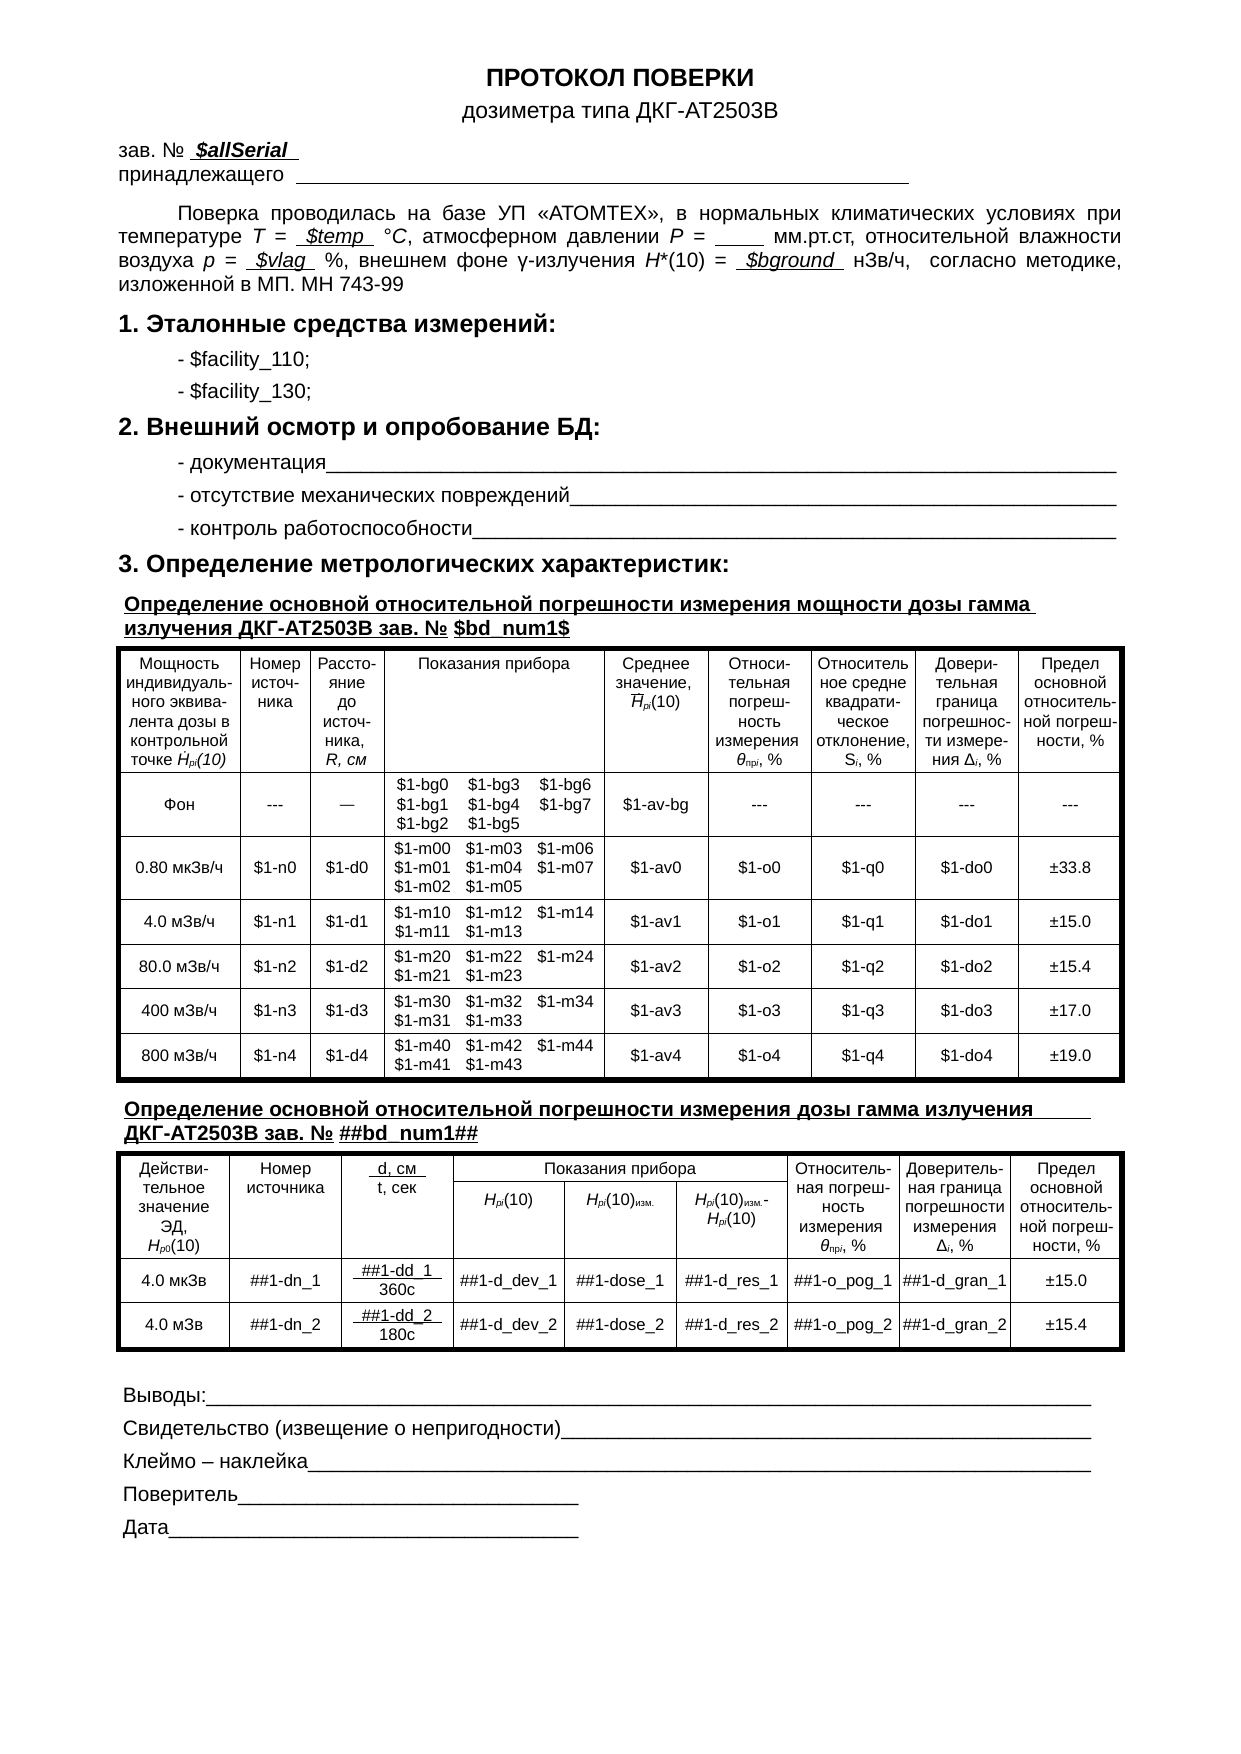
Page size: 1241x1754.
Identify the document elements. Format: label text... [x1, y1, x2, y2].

table_cell ##1-dn_2 [230, 1303, 341, 1347]
table_cell $1-d3 [311, 989, 384, 1033]
table_cell d, см t, сек [342, 1156, 453, 1258]
table_cell Показания прибора [454, 1156, 787, 1181]
table_cell 4.0 мкЗв [121, 1259, 229, 1302]
table_cell $1-d2 [311, 945, 384, 988]
table_cell ±15.4 [1011, 1303, 1119, 1347]
table_cell ##1-d_res_2 [677, 1303, 787, 1347]
table_cell ##1-o_pog_1 [788, 1259, 899, 1302]
table_cell $1-m40 $1-m41 $1-m42 $1-m43 $1-m44 [385, 1034, 604, 1077]
table_cell $1-n4 [241, 1034, 310, 1077]
table_cell $1-d4 [311, 1034, 384, 1077]
table_cell $1-do3 [916, 989, 1018, 1033]
table_cell Относитель-ная погреш-ность измерения θпрi, % [788, 1156, 899, 1258]
table_cell $1-m10 $1-m11 $1-m12 $1-m13 $1-m14 [385, 900, 604, 944]
text - контроль работоспособности [118, 516, 1122, 540]
table_header Выводы: [118, 1379, 1122, 1412]
table_cell $1-o4 [709, 1034, 811, 1077]
table_cell ##1-dd_2 180c [342, 1303, 453, 1347]
text - $facility_130; [118, 379, 1122, 403]
text 2. Внешний осмотр и опробование БД: [118, 412, 1122, 441]
table_cell --- [916, 773, 1018, 836]
table_cell ±15.0 [1019, 900, 1119, 944]
table_cell 400 мЗв/ч [121, 989, 240, 1033]
table_cell $1-o0 [709, 837, 811, 899]
table_cell $1-q4 [812, 1034, 915, 1077]
table_cell Доверитель-ная граница погрешности измерения Δi, % [900, 1156, 1010, 1258]
table_cell $1-av-bg [605, 773, 708, 836]
table_cell --- [1019, 773, 1119, 836]
text дозиметра типа ДКГ-АТ2503B [118, 97, 1122, 124]
table_cell Поверитель [118, 1478, 1122, 1511]
text - $facility_110; [118, 346, 1122, 370]
table_cell $1-av2 [605, 945, 708, 988]
table_cell $1-do1 [916, 900, 1018, 944]
table_cell Номер источника [230, 1156, 341, 1258]
table_cell ±19.0 [1019, 1034, 1119, 1077]
table_cell ±15.4 [1019, 945, 1119, 988]
table_cell Мощность индивидуаль-ного эквива-лента дозы в контрольной точке Ḣpi(10) [121, 651, 240, 772]
table_cell $1-n2 [241, 945, 310, 988]
table_cell Дата [118, 1511, 1122, 1543]
table_cell $1-q3 [812, 989, 915, 1033]
table_cell $1-av3 [605, 989, 708, 1033]
table_cell ##1-o_pog_2 [788, 1303, 899, 1347]
table_cell ##1-dn_1 [230, 1259, 341, 1302]
table_cell $1-m30 $1-m31 $1-m32 $1-m33 $1-m34 [385, 989, 604, 1033]
table_cell Довери-тельная граница погрешнос-ти измере-ния Δi, % [916, 651, 1018, 772]
table_cell Номер источ-ника [241, 651, 310, 772]
table_cell Предел основной относитель-ной погреш-ности, % [1011, 1156, 1119, 1258]
table_cell 0.80 мкЗв/ч [121, 837, 240, 899]
table_cell $1-o2 [709, 945, 811, 988]
table_cell $1-m20 $1-m21 $1-m22 $1-m23 $1-m24 [385, 945, 604, 988]
table_cell Hpi(10)изм.-Hpi(10) [677, 1182, 787, 1258]
table_cell ##1-d_dev_1 [454, 1259, 564, 1302]
table_cell — [311, 773, 384, 836]
table_cell $1-av4 [605, 1034, 708, 1077]
table_cell Клеймо – наклейка [118, 1445, 1122, 1478]
table_cell ±15.0 [1011, 1259, 1119, 1302]
table_cell $1-d1 [311, 900, 384, 944]
table_cell $1-o3 [709, 989, 811, 1033]
table_header Определение основной относительной погрешности измерения мощности дозы гамма излучения ДКГ-АТ2503B зав. № $bd_num1$ [118, 578, 1122, 646]
table_cell Свидетельство (извещение о непригодности) [118, 1412, 1122, 1445]
table_cell $1-bg0 $1-bg1 $1-bg2 $1-bg3 $1-bg4 $1-bg5 $1-bg6 $1-bg7 [385, 773, 604, 836]
table_cell Предел основной относитель-ной погреш-ности, % [1019, 651, 1119, 772]
text 3. Определение метрологических характеристик: [118, 549, 1122, 577]
table_cell Фон [121, 773, 240, 836]
table_cell ±33.8 [1019, 837, 1119, 899]
text 1. Эталонные средства измерений: [118, 309, 1122, 337]
table_cell 4.0 мЗв [121, 1303, 229, 1347]
table_cell $1-q0 [812, 837, 915, 899]
table_cell Относительное средне квадрати-ческое отклонение, Si, % [812, 651, 915, 772]
table_cell $1-do0 [916, 837, 1018, 899]
table_cell $1-av1 [605, 900, 708, 944]
table_cell --- [709, 773, 811, 836]
table_cell $1-n3 [241, 989, 310, 1033]
table_cell 800 мЗв/ч [121, 1034, 240, 1077]
table_cell ##1-dose_1 [565, 1259, 676, 1302]
table_cell Показания прибора [385, 651, 604, 772]
table_cell ##1-d_gran_2 [900, 1303, 1010, 1347]
table_cell 80.0 мЗв/ч [121, 945, 240, 988]
text Поверка проводилась на базе УП «АТОМТЕХ», в нормальных климатических условиях при температуре Т = $temp °С, атмосферном давлении Р = мм.рт.ст, относительной влажности воздуха р = $vlag %, внешнем фоне γ-излучения H*(10) = $bground нЗв/ч, согласно методике, изложенной в МП. МН 743-99 [118, 200, 1122, 296]
text зав. № $allSerial . [118, 138, 1122, 162]
table_cell $1-do4 [916, 1034, 1018, 1077]
text - документация [118, 450, 1122, 474]
table_cell Относи-тельная погреш-ность измерения θпрi, % [709, 651, 811, 772]
table_cell ##1-d_gran_1 [900, 1259, 1010, 1302]
text принадлежащего . . [118, 162, 1122, 186]
table_cell $1-do2 [916, 945, 1018, 988]
table_cell $1-o1 [709, 900, 811, 944]
table_cell --- [241, 773, 310, 836]
table_cell 4.0 мЗв/ч [121, 900, 240, 944]
table_cell Hpi(10)изм. [565, 1182, 676, 1258]
table_cell ##1-dd_1 360c [342, 1259, 453, 1302]
table_cell Рассто-яние до источ-ника, R, см [311, 651, 384, 772]
table_cell $1-d0 [311, 837, 384, 899]
table_header Определение основной относительной погрешности измерения дозы гамма излучения ДКГ-АТ2503B зав. № ##bd_num1## [118, 1083, 1122, 1151]
table_cell $1-q1 [812, 900, 915, 944]
table_cell Среднее значение, Ḣpi(10) [605, 651, 708, 772]
table_cell $1-n1 [241, 900, 310, 944]
table_cell --- [812, 773, 915, 836]
table_cell $1-n0 [241, 837, 310, 899]
table_cell ±17.0 [1019, 989, 1119, 1033]
table_cell $1-av0 [605, 837, 708, 899]
table_cell ##1-dose_2 [565, 1303, 676, 1347]
table_cell Действи-тельное значение ЭД, Hp0(10) [121, 1156, 229, 1258]
text ПРОТОКОЛ ПОВЕРКИ [118, 62, 1122, 91]
table_cell ##1-d_res_1 [677, 1259, 787, 1302]
table_cell ##1-d_dev_2 [454, 1303, 564, 1347]
text - отсутствие механических повреждений [118, 483, 1122, 507]
table_cell $1-q2 [812, 945, 915, 988]
table_cell $1-m00 $1-m01 $1-m02 $1-m03 $1-m04 $1-m05 $1-m06 $1-m07 [385, 837, 604, 899]
table_cell Hpi(10) [454, 1182, 564, 1258]
